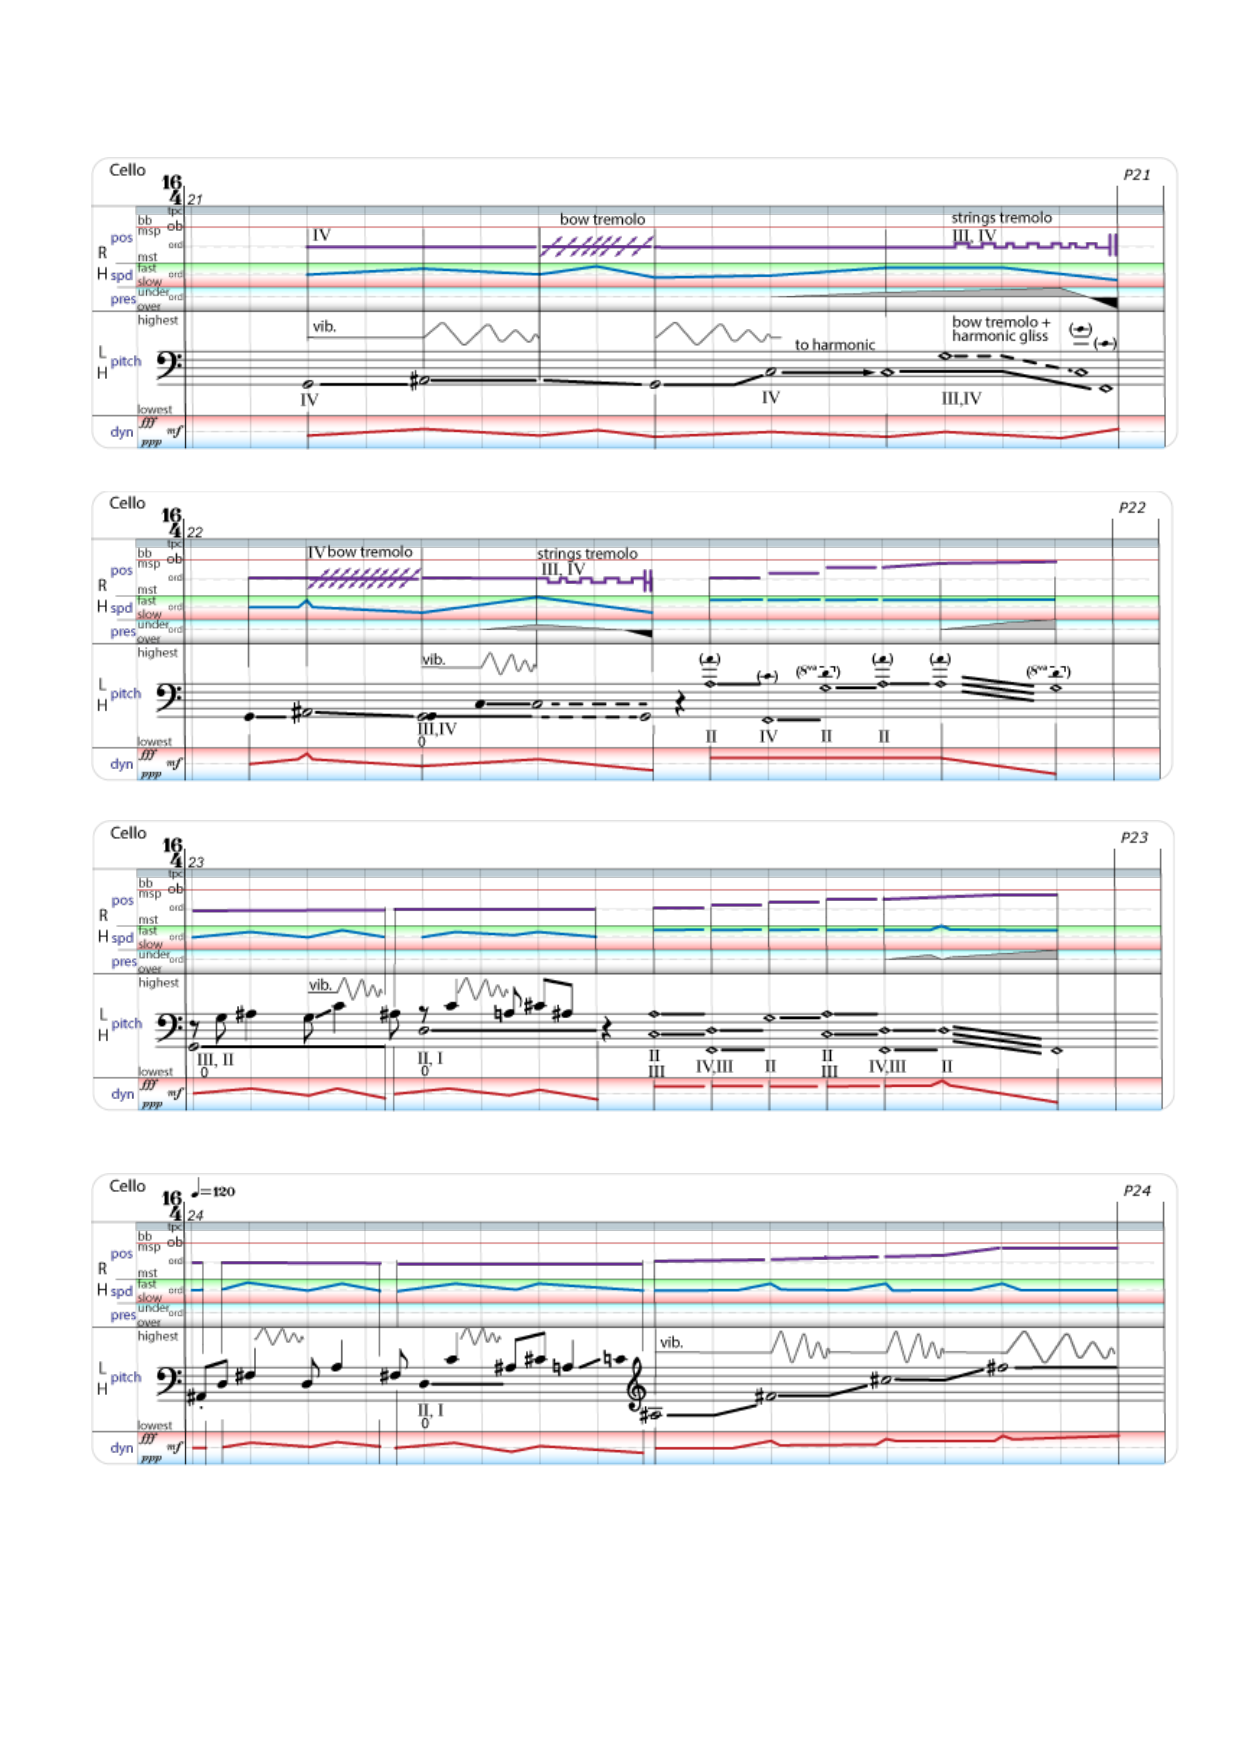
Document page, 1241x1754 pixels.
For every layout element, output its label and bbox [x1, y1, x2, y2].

picture [91, 157, 1179, 463]
picture [91, 491, 1174, 795]
picture [92, 820, 1176, 1125]
picture [91, 1173, 1179, 1479]
